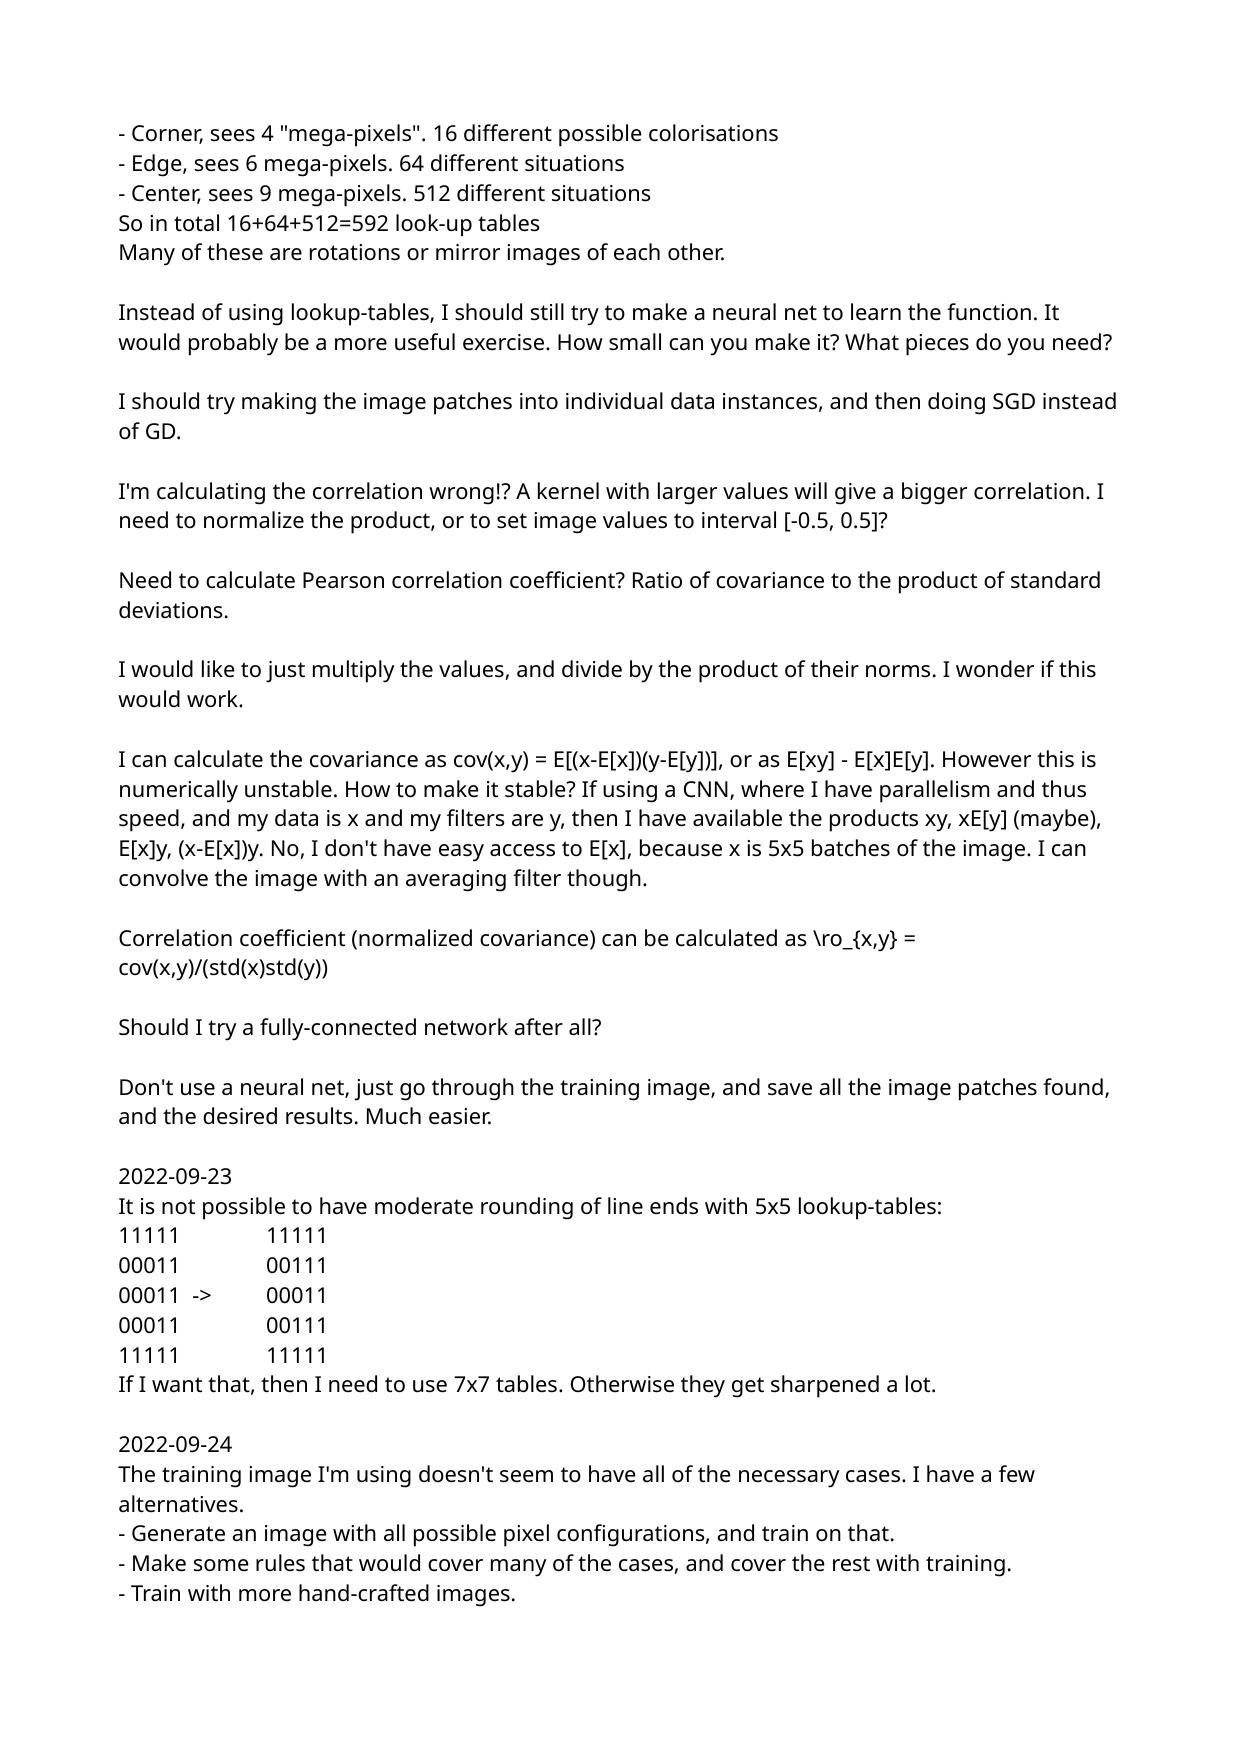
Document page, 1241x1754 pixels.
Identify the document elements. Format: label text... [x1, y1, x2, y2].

text 00011 00111 [118, 1250, 1122, 1280]
text So in total 16+64+512=592 look-up tables [118, 207, 1122, 237]
text Instead of using lookup-tables, I should still try to make a neural net to learn the function. It would probably be a more useful exercise. How small can you make it? What pieces do you need? [118, 297, 1122, 356]
text Many of these are rotations or mirror images of each other. [118, 237, 1122, 267]
text I would like to just multiply the values, and divide by the product of their norms. I wonder if this would work. [118, 654, 1122, 714]
text Need to calculate Pearson correlation coefficient? Ratio of covariance to the product of standard deviations. [118, 565, 1122, 624]
text I should try making the image patches into individual data instances, and then doing SGD instead of GD. [118, 386, 1122, 446]
text 2022-09-23 [118, 1161, 1122, 1191]
text 00011 00111 [118, 1310, 1122, 1339]
text - Center, sees 9 mega-pixels. 512 different situations [118, 178, 1122, 207]
text 00011 -> 00011 [118, 1280, 1122, 1310]
text - Corner, sees 4 "mega-pixels". 16 different possible colorisations [118, 118, 1122, 148]
text If I want that, then I need to use 7x7 tables. Otherwise they get sharpened a lot. [118, 1369, 1122, 1399]
text Don't use a neural net, just go through the training image, and save all the image patches found, and the desired results. Much easier. [118, 1071, 1122, 1131]
text Should I try a fully-connected network after all? [118, 1012, 1122, 1042]
text - Generate an image with all possible pixel configurations, and train on that. [118, 1518, 1122, 1548]
text - Edge, sees 6 mega-pixels. 64 different situations [118, 148, 1122, 178]
text Correlation coefficient (normalized covariance) can be calculated as \ro_{x,y} = cov(x,y)/(std(x)std(y)) [118, 922, 1122, 982]
text It is not possible to have moderate rounding of line ends with 5x5 lookup-tables: [118, 1191, 1122, 1220]
text 11111 11111 [118, 1339, 1122, 1369]
text - Train with more hand-crafted images. [118, 1578, 1122, 1608]
text - Make some rules that would cover many of the cases, and cover the rest with training. [118, 1548, 1122, 1578]
text I can calculate the covariance as cov(x,y) = E[(x-E[x])(y-E[y])], or as E[xy] - E[x]E[y]. However this is numerically unstable. How to make it stable? If using a CNN, where I have parallelism and thus speed, and my data is x and my filters are y, then I have available the products xy, xE[y] (maybe), E[x]y, (x-E[x])y. No, I don't have easy access to E[x], because x is 5x5 batches of the image. I can convolve the image with an averaging filter though. [118, 744, 1122, 893]
text The training image I'm using doesn't seem to have all of the necessary cases. I have a few alternatives. [118, 1459, 1122, 1518]
text I'm calculating the correlation wrong!? A kernel with larger values will give a bigger correlation. I need to normalize the product, or to set image values to interval [-0.5, 0.5]? [118, 476, 1122, 535]
text 11111 11111 [118, 1220, 1122, 1250]
text 2022-09-24 [118, 1429, 1122, 1459]
